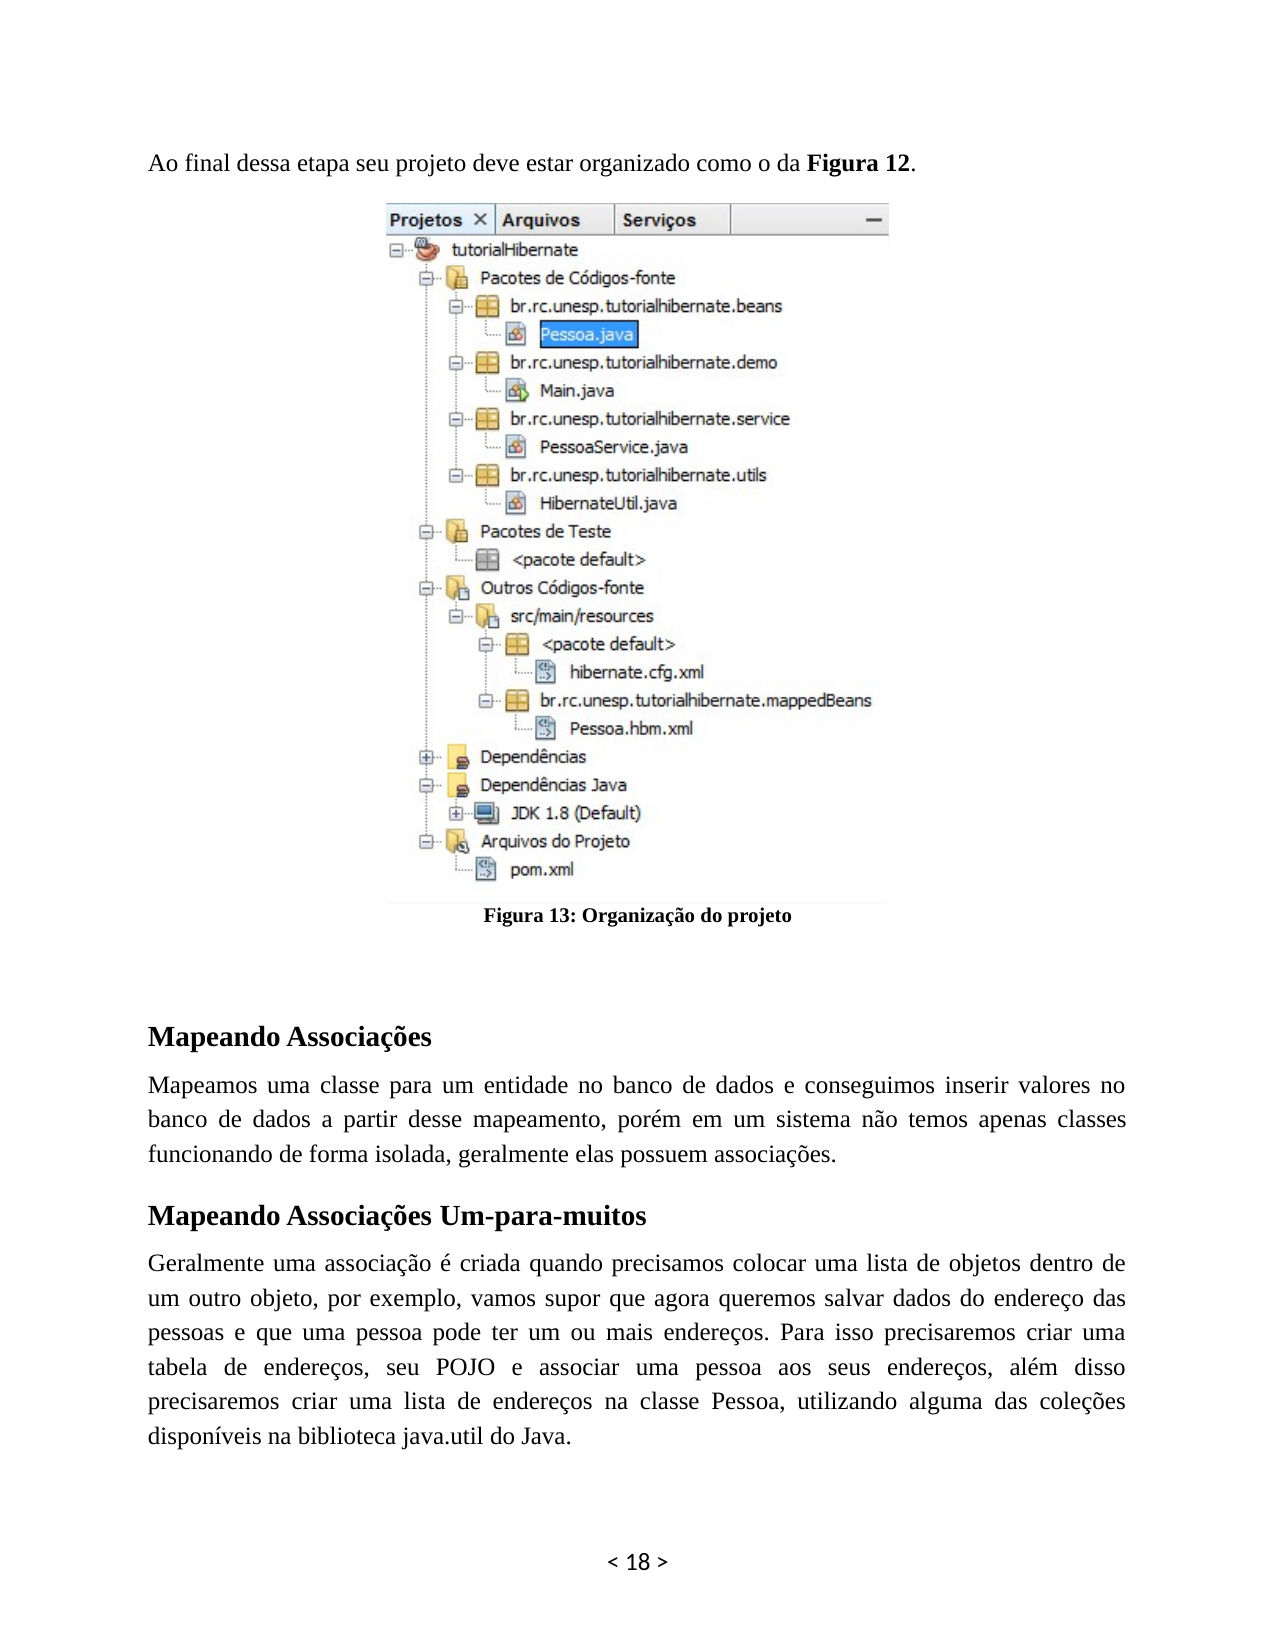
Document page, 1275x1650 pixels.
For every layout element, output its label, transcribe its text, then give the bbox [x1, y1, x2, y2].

picture [386, 203, 889, 904]
text Mapeamos uma classe para um entidade no banco de dados e conseguimos inserir valores no banco de dados a partir desse mapeamento, porém em um sistema não temos apenas classes funcionando de forma isolada, geralmente elas possuem associações. [148, 1070, 1127, 1167]
text Geralmente uma associação é criada quando precisamos colocar uma lista de objetos dentro de um outro objeto, por exemplo, vamos supor que agora queremos salvar dados do endereço das pessoas e que uma pessoa pode ter um ou mais endereços. Para isso precisaremos criar uma tabela de endereços, seu POJO e associar uma pessoa aos seus endereços, além disso precisaremos criar uma lista de endereços na classe Pessoa, utilizando alguma das coleções disponíveis na biblioteca java.util do Java. [148, 1248, 1127, 1450]
text Mapeando Associações [148, 1019, 1127, 1053]
text Ao final dessa etapa seu projeto deve estar organizado como o da Figura 12. [148, 148, 1127, 176]
text Mapeando Associações Um-para-muitos [148, 1198, 1127, 1232]
text Figura 13: Organização do projeto [386, 904, 889, 927]
